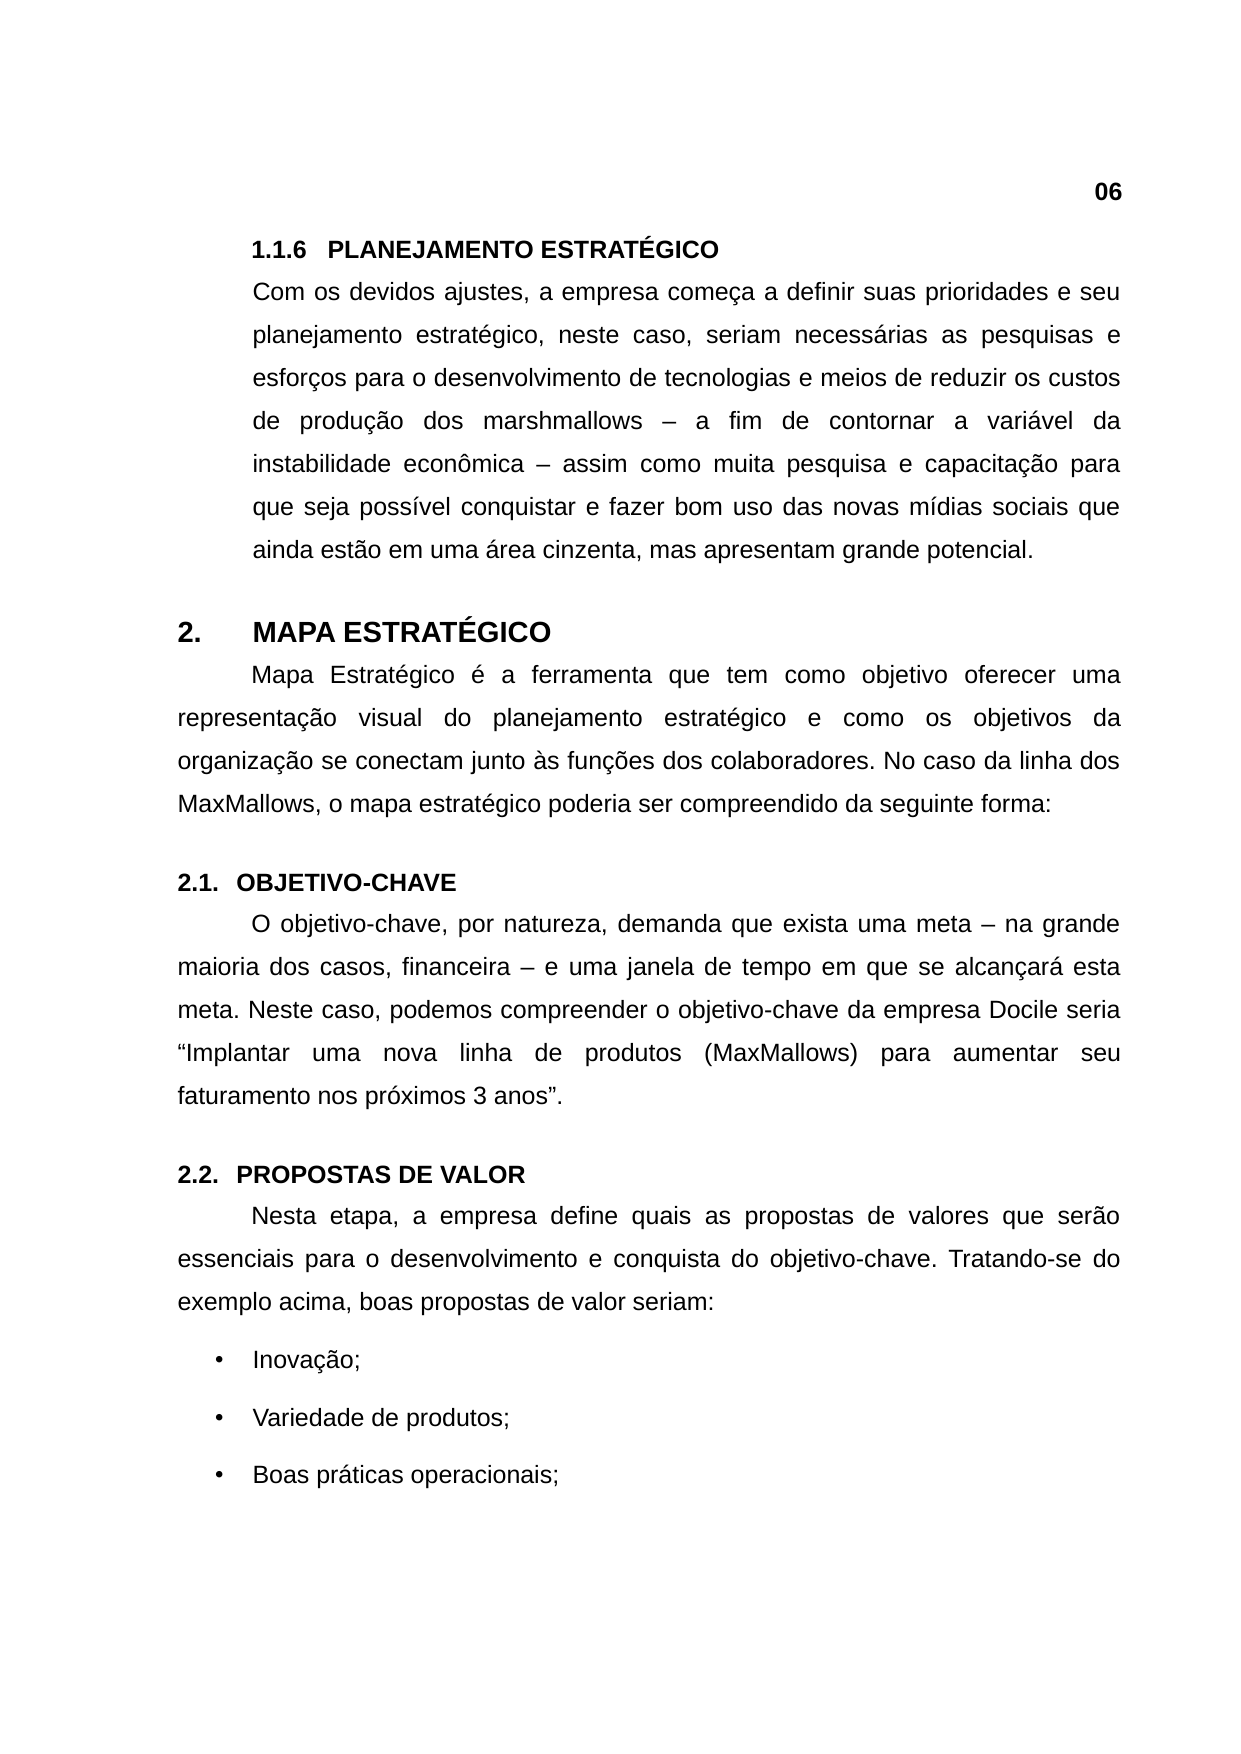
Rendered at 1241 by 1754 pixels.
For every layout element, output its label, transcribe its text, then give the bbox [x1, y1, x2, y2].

text Mapa Estratégico é a ferramenta que tem como objetivo oferecer uma representação visual do planejamento estratégico e como os objetivos da organização se conectam junto às funções dos colaboradores. No caso da linha dos MaxMallows, o mapa estratégico poderia ser compreendido da seguinte forma: [177, 660, 1122, 818]
list Com os devidos ajustes, a empresa começa a definir suas prioridades e seu planejamento estratégico, neste caso, seriam necessárias as pesquisas e esforços para o desenvolvimento de tecnologias e meios de reduzir os custos de produção dos marshmallows – a fim de contornar a variável da instabilidade econômica – assim como muita pesquisa e capacitação para que seja possível conquistar e fazer bom uso das novas mídias sociais que ainda estão em uma área cinzenta, mas apresentam grande potencial. [252, 277, 1122, 564]
subtitle MAPA ESTRATÉGICO [177, 615, 1122, 648]
list Boas práticas operacionais; [215, 1460, 1122, 1489]
list Variedade de produtos; [215, 1403, 1122, 1431]
text O objetivo-chave, por natureza, demanda que exista uma meta – na grande maioria dos casos, financeira – e uma janela de tempo em que se alcançará esta meta. Neste caso, podemos compreender o objetivo-chave da empresa Docile seria “Implantar uma nova linha de produtos (MaxMallows) para aumentar seu faturamento nos próximos 3 anos”. [177, 909, 1122, 1110]
text Nesta etapa, a empresa define quais as propostas de valores que serão essenciais para o desenvolvimento e conquista do objetivo-chave. Tratando-se do exemplo acima, boas propostas de valor seriam: [177, 1201, 1122, 1316]
subtitle Planejamento Estratégico [251, 235, 1122, 264]
subtitle Objetivo-chave [177, 868, 1122, 896]
subtitle Propostas de Valor [177, 1160, 1122, 1188]
list Inovação; [215, 1345, 1122, 1374]
